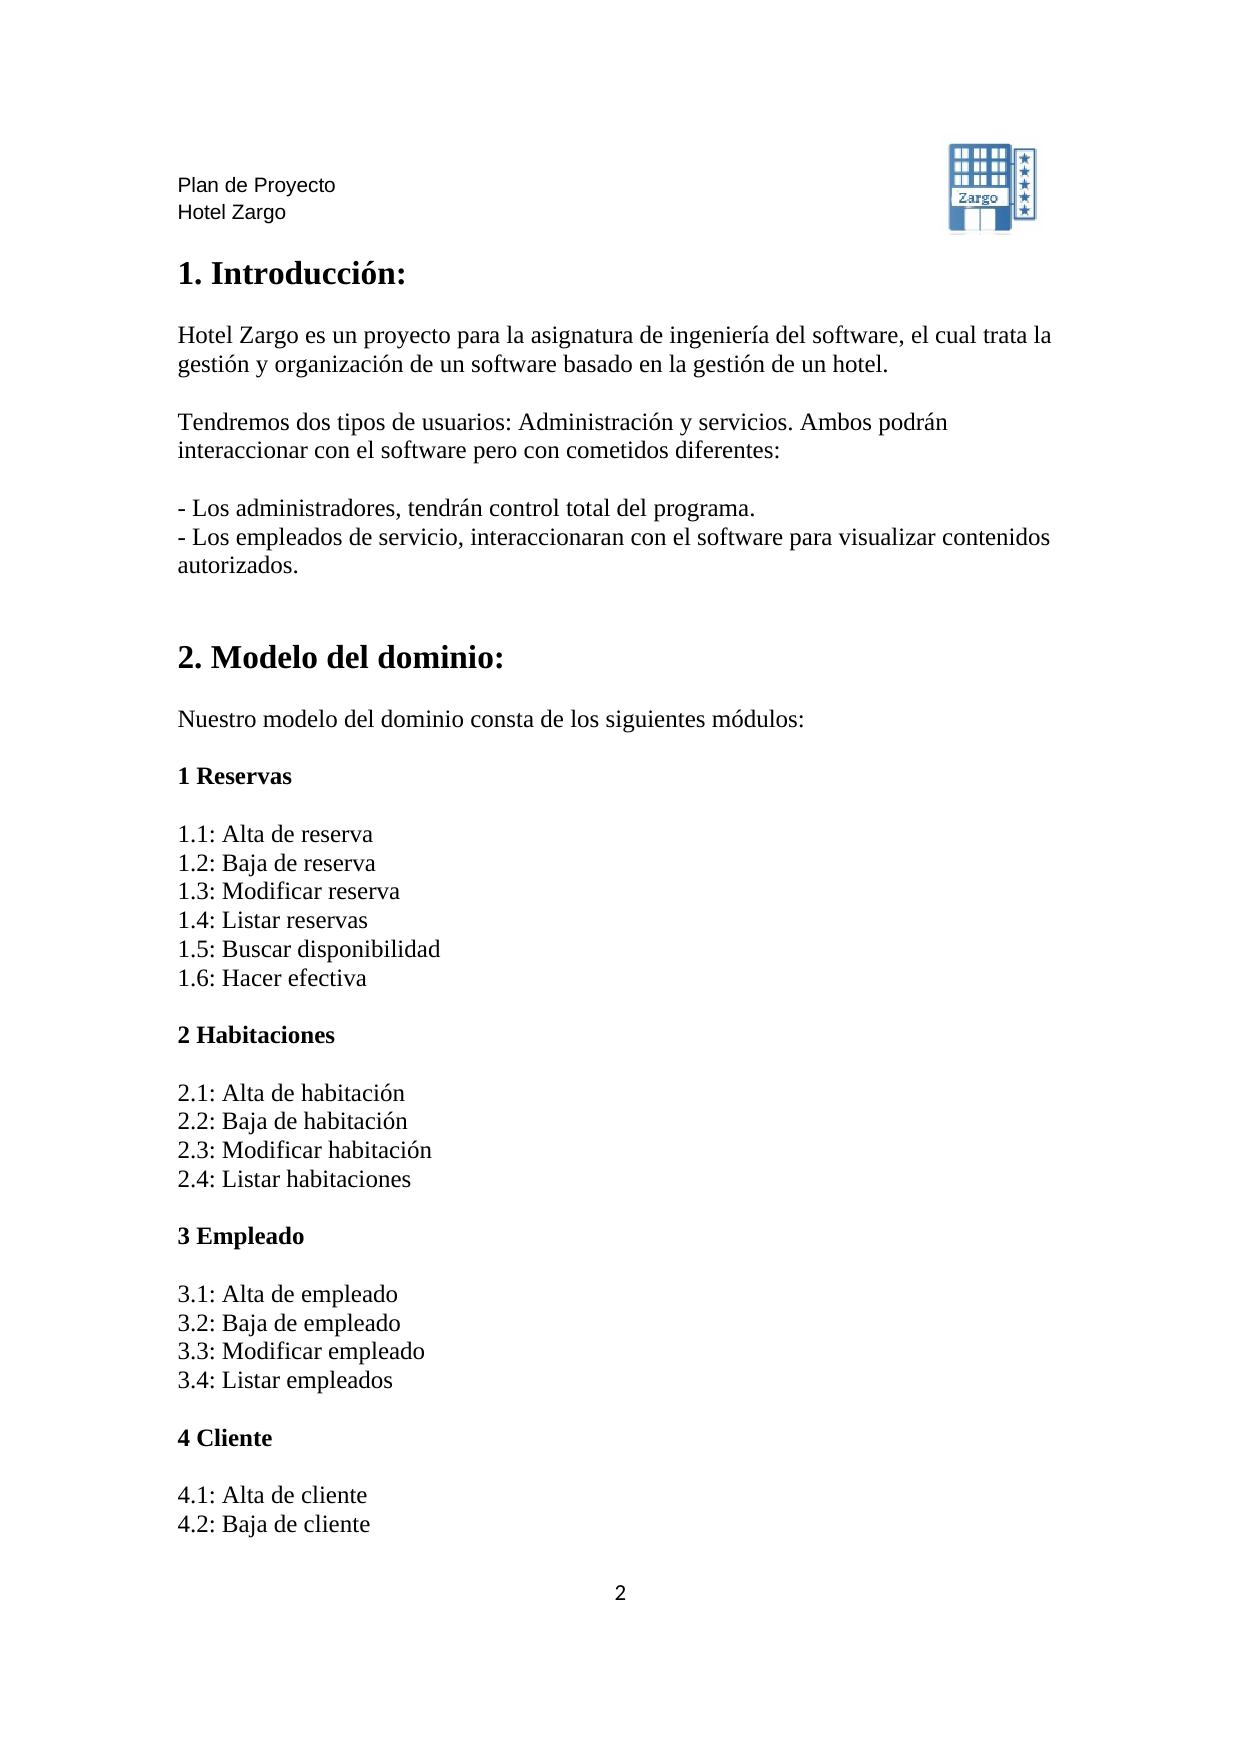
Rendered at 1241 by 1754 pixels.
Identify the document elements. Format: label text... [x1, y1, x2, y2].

text 1.1: Alta de reserva [177, 819, 1063, 848]
text - Los administradores, tendrán control total del programa. [177, 493, 1063, 522]
text 2.2: Baja de habitación [177, 1106, 1063, 1135]
text 1. Introducción: [177, 253, 1063, 292]
text 2 Habitaciones [177, 1020, 1063, 1078]
text Hotel Zargo es un proyecto para la asignatura de ingeniería del software, el cual trata la gestión y organización de un software basado en la gestión de un hotel. [177, 321, 1063, 407]
text Nuestro modelo del dominio consta de los siguientes módulos: [177, 675, 1063, 761]
text 4.2: Baja de cliente [177, 1509, 1063, 1538]
text 4.1: Alta de cliente [177, 1480, 1063, 1509]
text 2.3: Modificar habitación [177, 1135, 1063, 1164]
text 2.4: Listar habitaciones [177, 1164, 1063, 1221]
text 2.1: Alta de habitación [177, 1078, 1063, 1106]
text 1.4: Listar reservas [177, 905, 1063, 934]
text 1.6: Hacer efectiva [177, 963, 1063, 1020]
text 3.1: Alta de empleado [177, 1279, 1063, 1308]
text 1 Reservas [177, 761, 1063, 819]
text 3 Empleado [177, 1221, 1063, 1279]
picture [939, 135, 1045, 235]
text 3.3: Modificar empleado [177, 1336, 1063, 1365]
text 3.2: Baja de empleado [177, 1308, 1063, 1336]
text 3.4: Listar empleados [177, 1365, 1063, 1423]
text 1.5: Buscar disponibilidad [177, 934, 1063, 963]
text - Los empleados de servicio, interaccionaran con el software para visualizar contenidos autorizados. 2. Modelo del dominio: [177, 522, 1063, 675]
text 4 Cliente [177, 1423, 1063, 1480]
text 1.3: Modificar reserva [177, 876, 1063, 905]
text Tendremos dos tipos de usuarios: Administración y servicios. Ambos podrán interaccionar con el software pero con cometidos diferentes: [177, 407, 1063, 493]
text 1.2: Baja de reserva [177, 848, 1063, 876]
